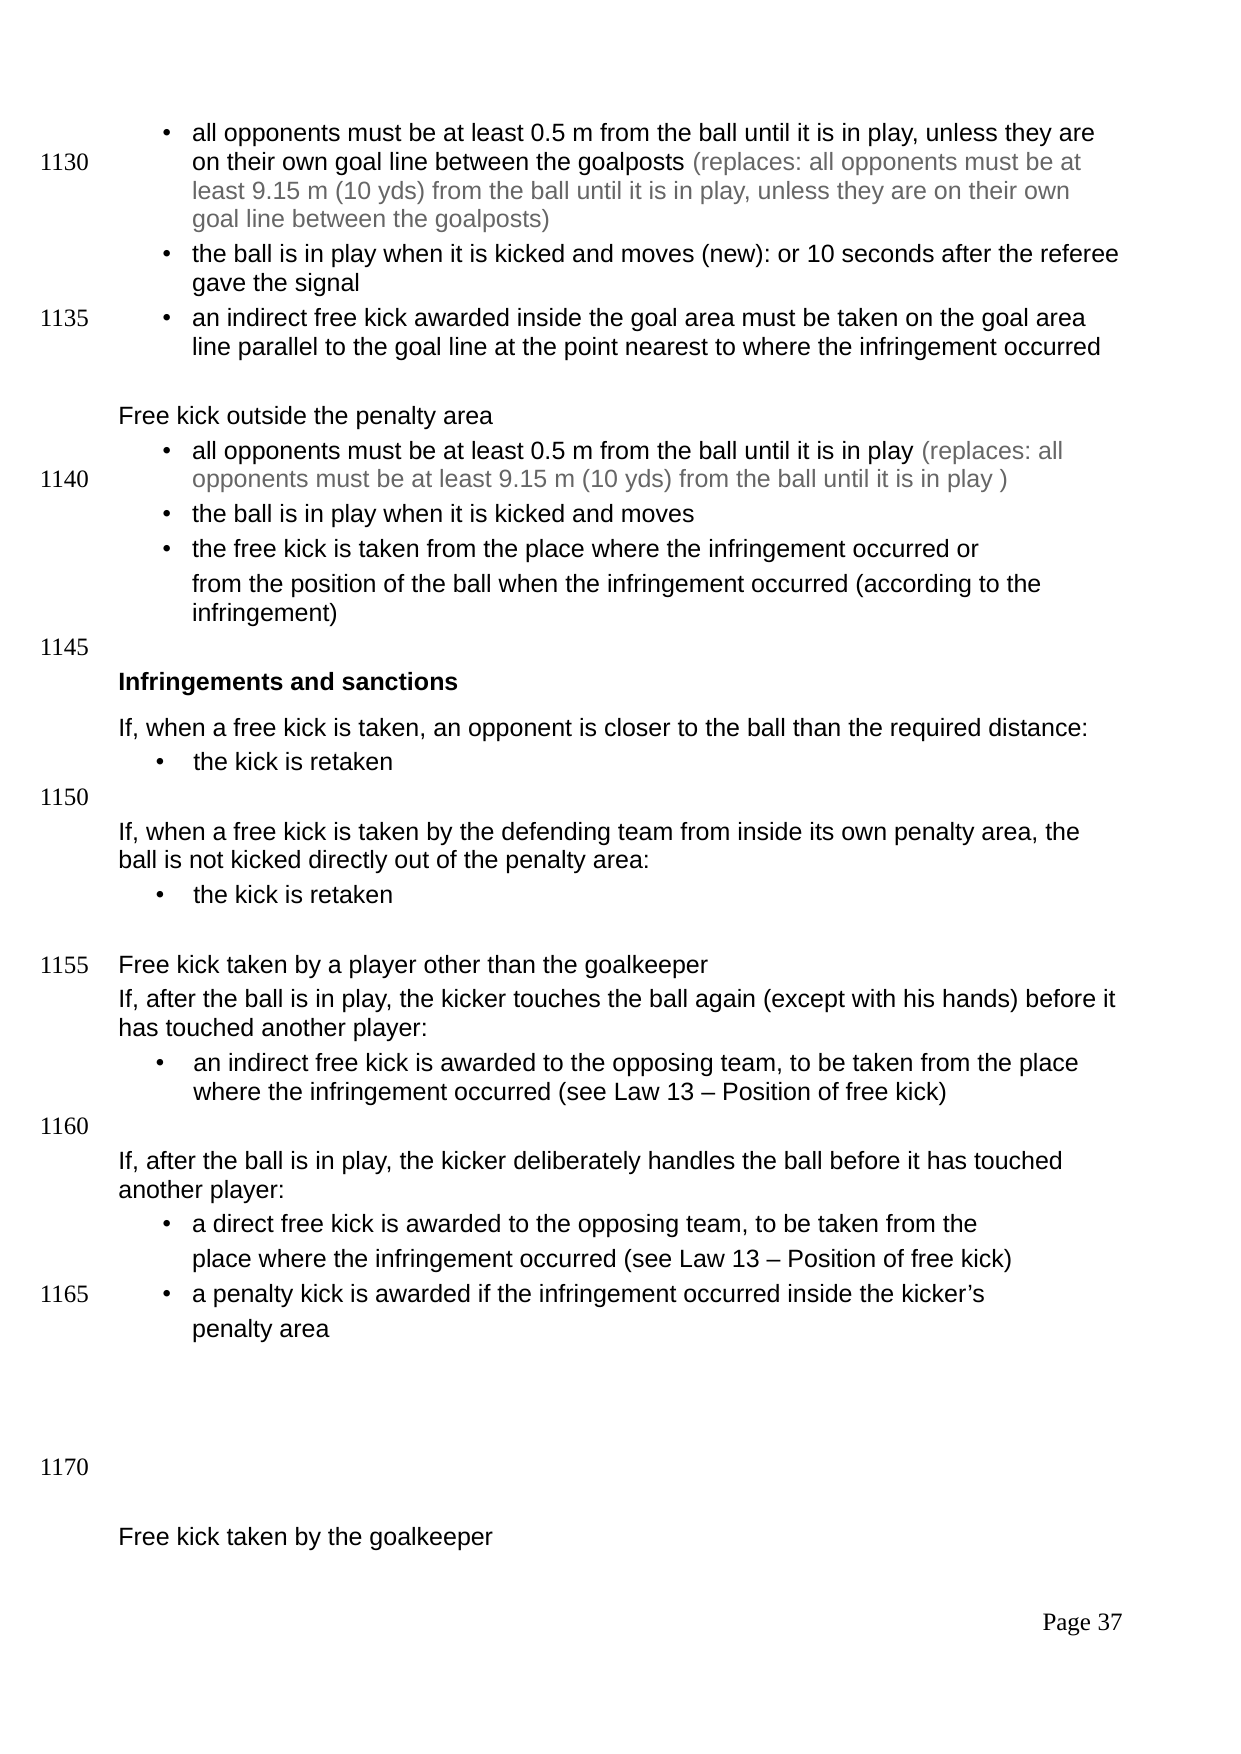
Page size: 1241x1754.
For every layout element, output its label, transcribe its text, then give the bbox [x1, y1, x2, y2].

list the kick is retaken [156, 747, 1122, 776]
list place where the infringement occurred (see Law 13 – Position of free kick) [162, 1244, 1122, 1273]
list the kick is retaken [156, 880, 1122, 909]
list all opponents must be at least 0.5 m from the ball until it is in play, unless they are on their own goal line between the goalposts (replaces: all opponents must be at least 9.15 m (10 yds) from the ball until it is in play, unless they are on their own goal line between the goalposts) [162, 118, 1122, 233]
text Free kick taken by the goalkeeper [118, 1522, 1122, 1551]
text If, after the ball is in play, the kicker deliberately handles the ball before it has touched another player: [118, 1146, 1122, 1203]
list the ball is in play when it is kicked and moves [162, 499, 1122, 528]
list an indirect free kick is awarded to the opposing team, to be taken from the place where the infringement occurred (see Law 13 – Position of free kick) [156, 1048, 1122, 1105]
text If, when a free kick is taken, an opponent is closer to the ball than the required distance: [118, 702, 1122, 741]
text Infringements and sanctions [118, 667, 1122, 696]
text If, when a free kick is taken by the defending team from inside its own penalty area, the ball is not kicked directly out of the penalty area: [118, 817, 1122, 874]
list an indirect free kick awarded inside the goal area must be taken on the goal area line parallel to the goal line at the point nearest to where the infringement occurred [162, 303, 1122, 360]
list a penalty kick is awarded if the infringement occurred inside the kicker’s [162, 1279, 1122, 1308]
list the free kick is taken from the place where the infringement occurred or [162, 534, 1122, 563]
list penalty area [162, 1314, 1122, 1342]
list a direct free kick is awarded to the opposing team, to be taken from the [162, 1209, 1122, 1238]
text If, after the ball is in play, the kicker touches the ball again (except with his hands) before it has touched another player: [118, 984, 1122, 1042]
text Free kick taken by a player other than the goalkeeper [118, 950, 1122, 978]
list the ball is in play when it is kicked and moves (new): or 10 seconds after the referee gave the signal [162, 239, 1122, 297]
list all opponents must be at least 0.5 m from the ball until it is in play (replaces: all opponents must be at least 9.15 m (10 yds) from the ball until it is in play ) [162, 436, 1122, 493]
text Free kick outside the penalty area [118, 401, 1122, 430]
list from the position of the ball when the infringement occurred (according to the infringement) [162, 569, 1122, 626]
